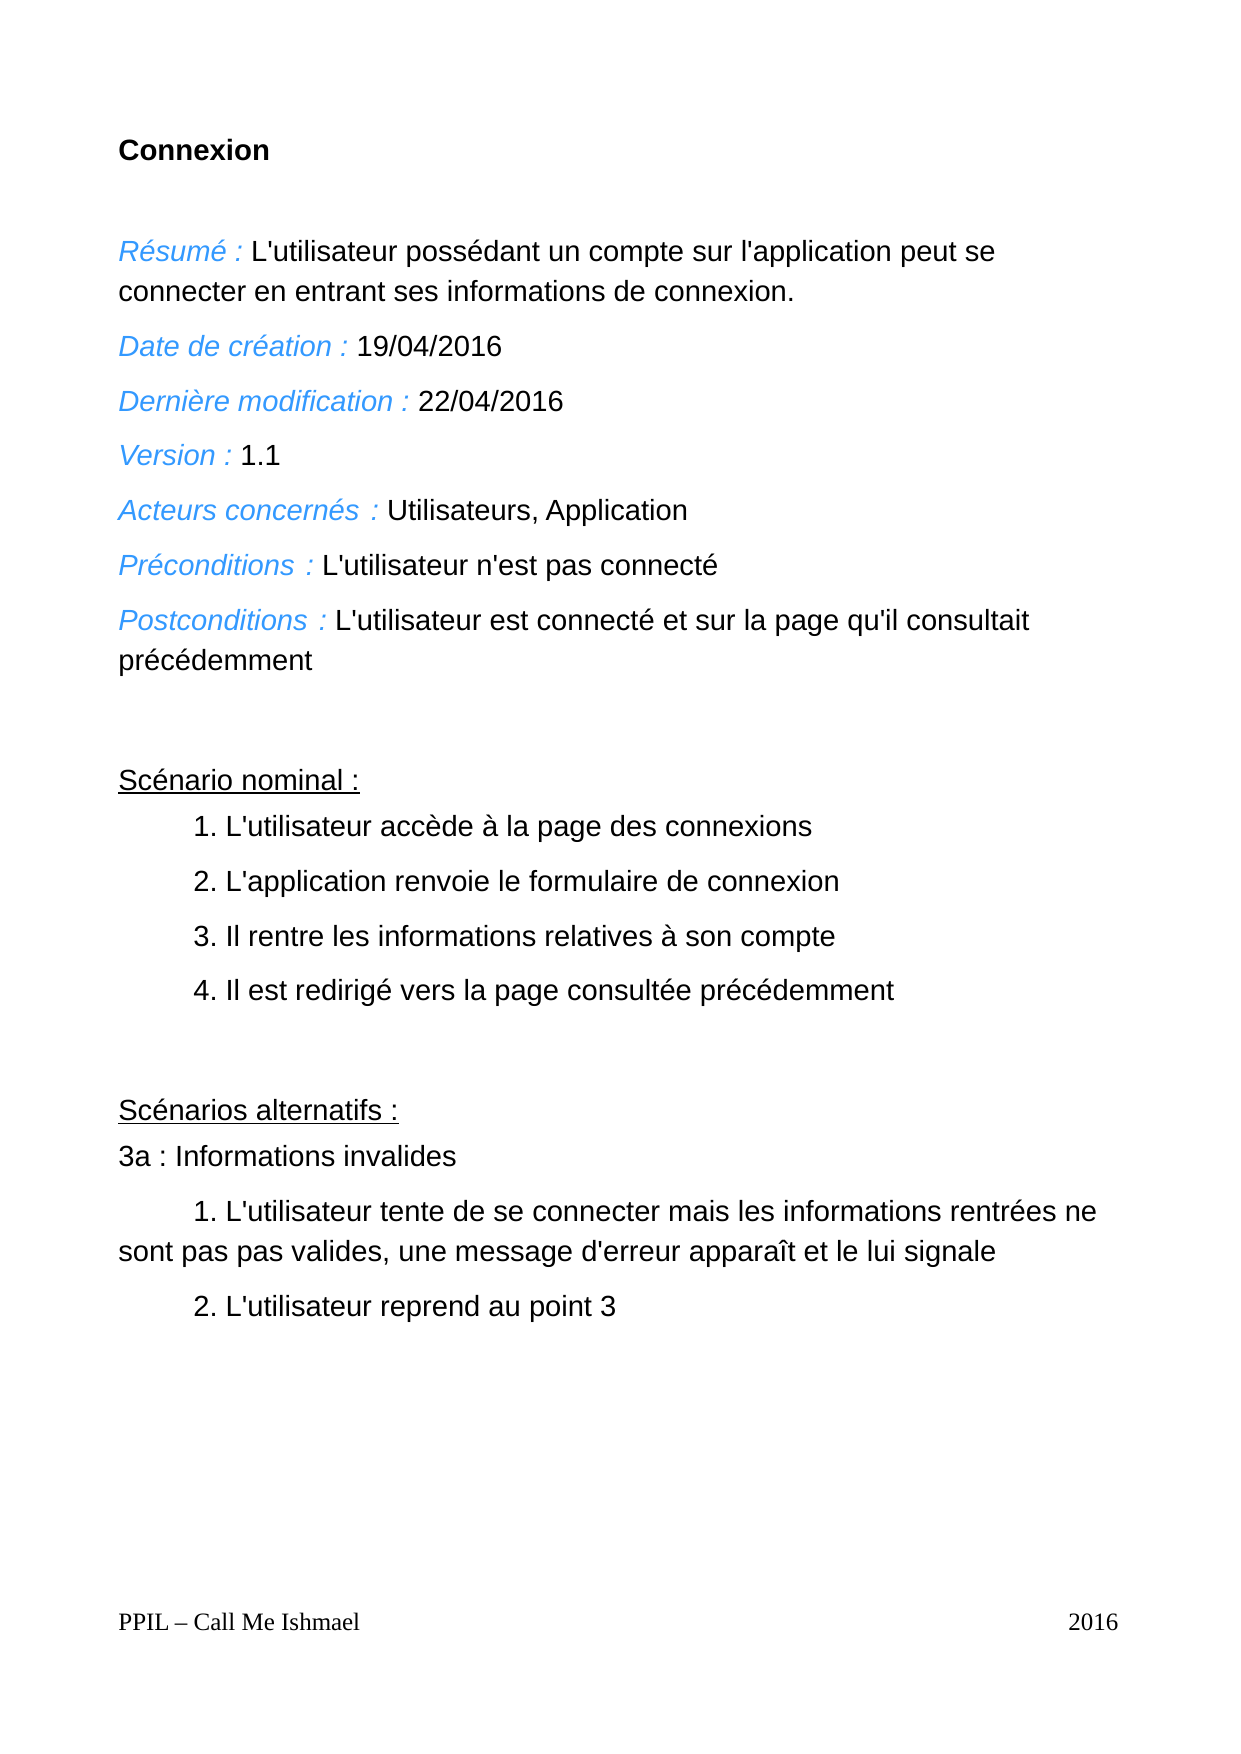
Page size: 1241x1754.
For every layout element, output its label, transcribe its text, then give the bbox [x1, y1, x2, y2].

text 2. L'application renvoie le formulaire de connexion [118, 864, 1122, 897]
text Préconditions : L'utilisateur n'est pas connecté [118, 548, 1122, 581]
subtitle Connexion [118, 133, 1122, 166]
text 1. L'utilisateur accède à la page des connexions [118, 809, 1122, 842]
text 2. L'utilisateur reprend au point 3 [118, 1289, 1122, 1323]
text Dernière modification : 22/04/2016 [118, 383, 1122, 417]
subtitle Scénarios alternatifs : [118, 1093, 1122, 1127]
text Date de création : 19/04/2016 [118, 329, 1122, 362]
text Postconditions : L'utilisateur est connecté et sur la page qu'il consultait précédemment [118, 603, 1122, 676]
text Acteurs concernés : Utilisateurs, Application [118, 493, 1122, 527]
text 3. Il rentre les informations relatives à son compte [118, 918, 1122, 952]
text Résumé : L'utilisateur possédant un compte sur l'application peut se connecter en entrant ses informations de connexion. [118, 234, 1122, 307]
text Version : 1.1 [118, 438, 1122, 472]
text 4. Il est redirigé vers la page consultée précédemment [118, 973, 1122, 1007]
subtitle Scénario nominal : [118, 763, 1122, 796]
text 3a : Informations invalides [118, 1139, 1122, 1173]
text 1. L'utilisateur tente de se connecter mais les informations rentrées ne sont pas pas valides, une message d'erreur apparaît et le lui signale [118, 1194, 1122, 1268]
